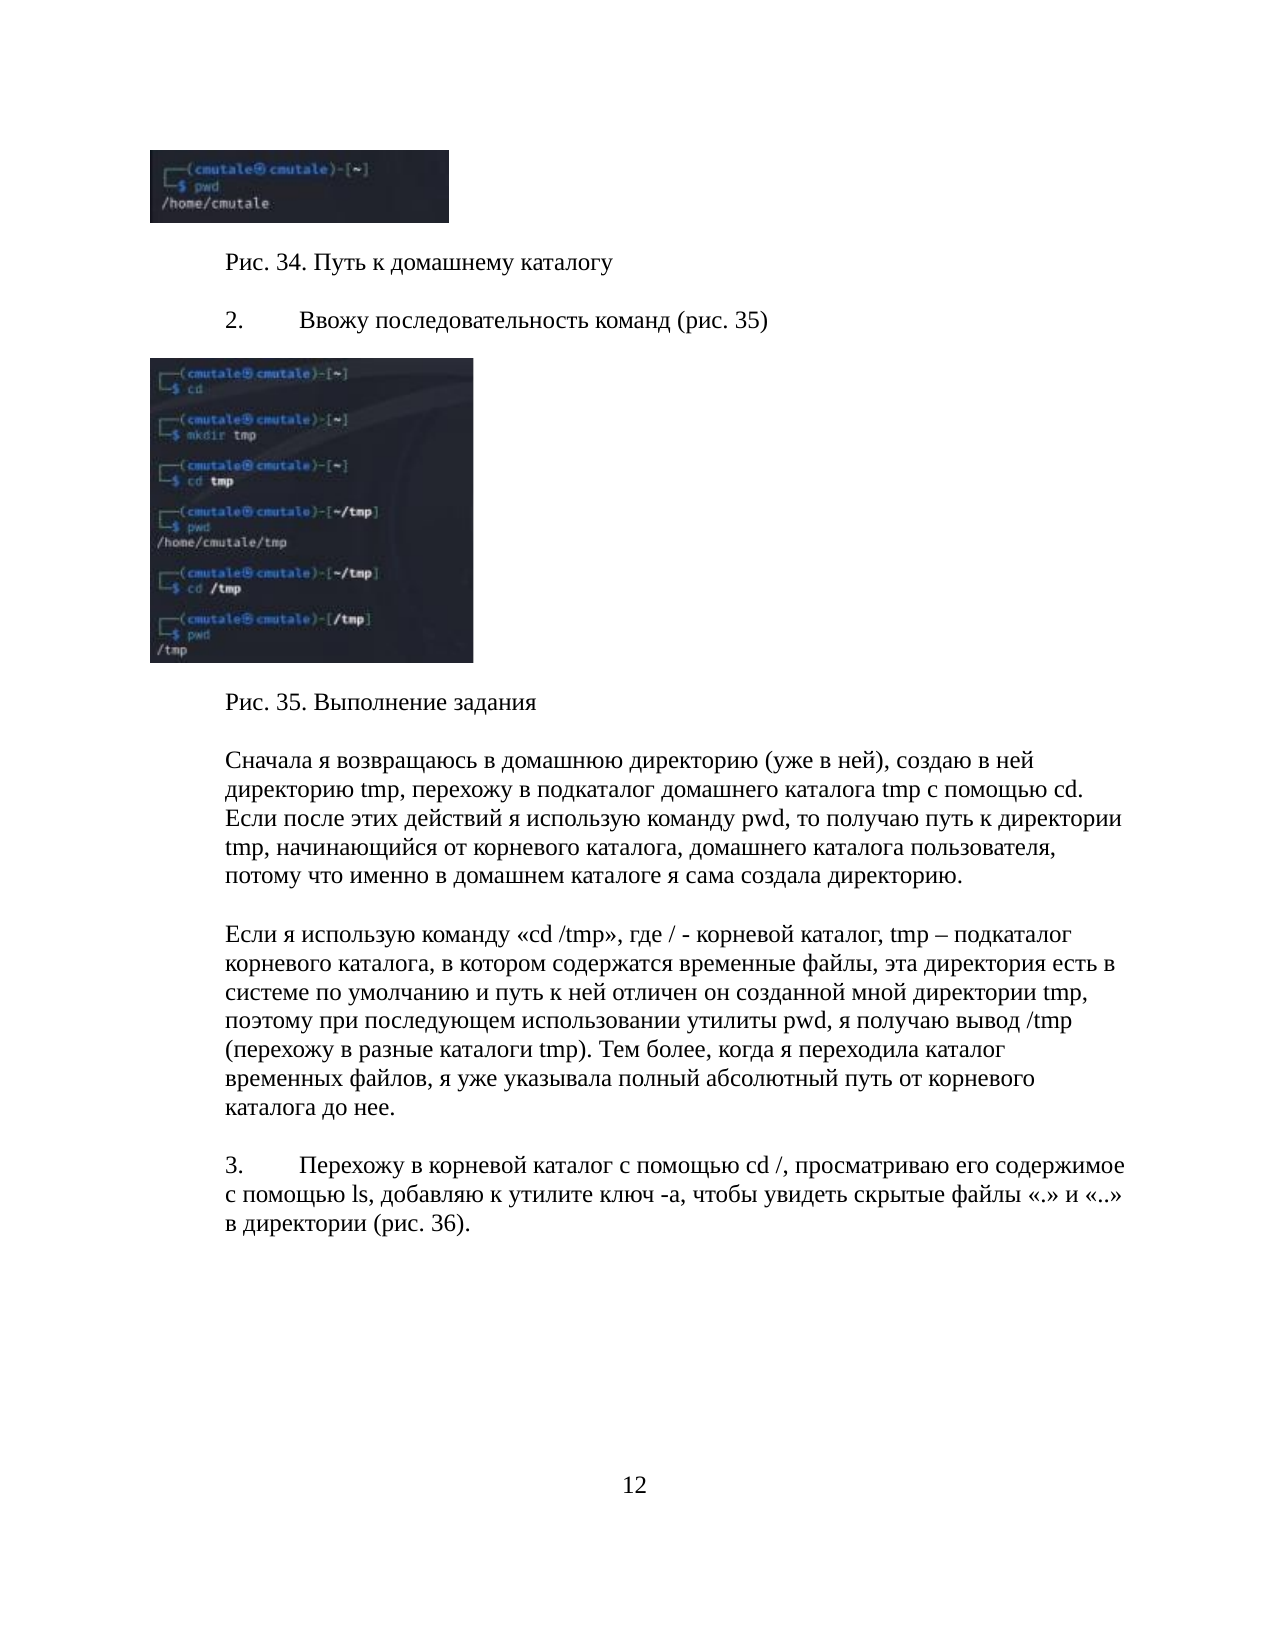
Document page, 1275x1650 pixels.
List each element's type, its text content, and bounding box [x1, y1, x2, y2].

list Перехожу в корневой каталог с помощью cd /, просматриваю его содержимое с помощью ls, добавляю к утилите ключ -a, чтобы увидеть скрытые файлы «.» и «..» в директории (рис. 36). [225, 1151, 1125, 1237]
text Если я использую команду «cd /tmp», где / - корневой каталог, tmp – подкаталог корневого каталога, в котором содержатся временные файлы, эта директория есть в системе по умолчанию и путь к ней отличен он созданной мной директории tmp, поэтому при последующем использовании утилиты pwd, я получаю вывод /tmp (перехожу в разные каталоги tmp). Тем более, когда я переходила каталог временных файлов, я уже указывала полный абсолютный путь от корневого каталога до нее. [225, 919, 1125, 1121]
list Ввожу последовательность команд (рис. 35) [225, 305, 1125, 334]
text Сначала я возвращаюсь в домашнюю директорию (уже в ней), создаю в ней директорию tmp, перехожу в подкаталог домашнего каталога tmp с помощью cd. Если после этих действий я использую команду pwd, то получаю путь к директории tmp, начинающийся от корневого каталога, домашнего каталога пользователя, потому что именно в домашнем каталоге я сама создала директорию. [225, 746, 1125, 889]
text Рис. 35. Выполнение задания [225, 687, 1125, 716]
picture [150, 358, 474, 663]
picture [150, 150, 449, 223]
text Рис. 34. Путь к домашнему каталогу [225, 247, 1125, 275]
